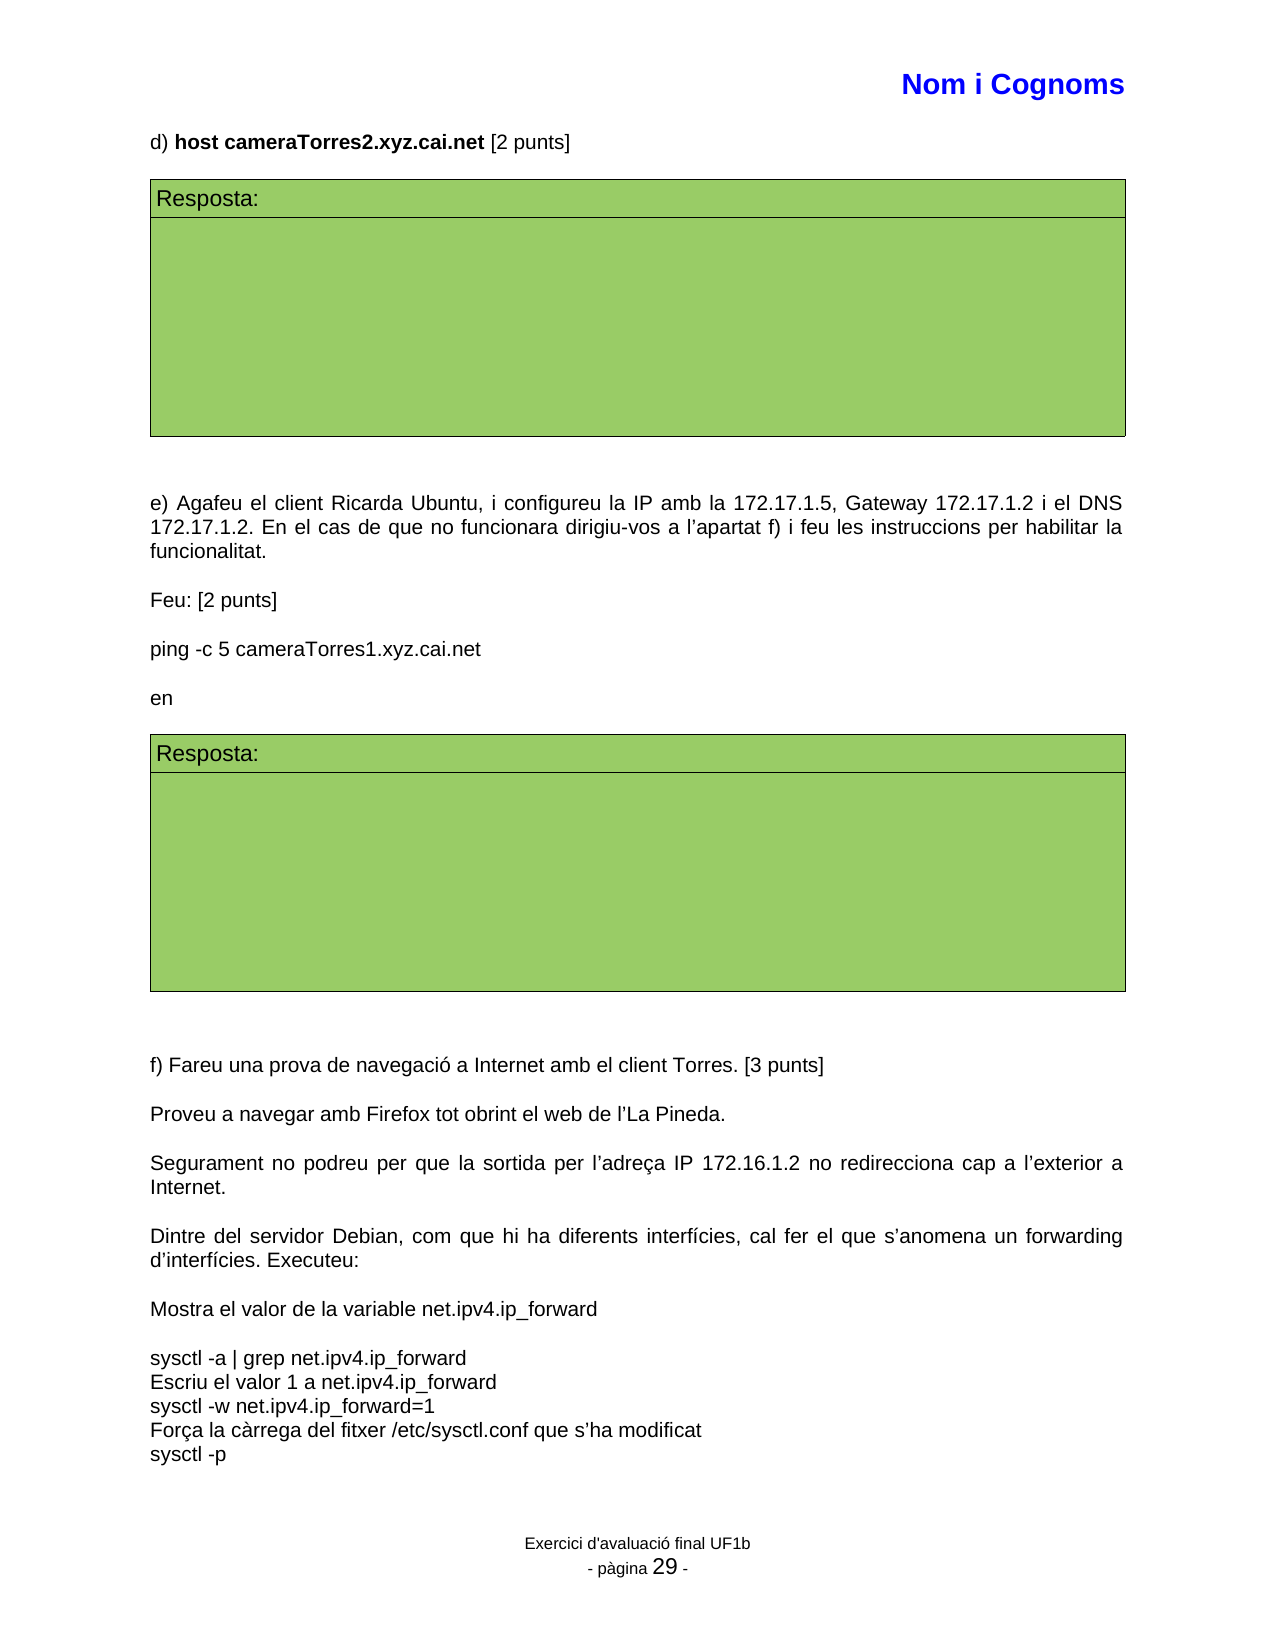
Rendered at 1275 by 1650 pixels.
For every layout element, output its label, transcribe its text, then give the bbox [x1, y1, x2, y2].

text d) host cameraTorres2.xyz.cai.net [2 punts] [150, 130, 1125, 154]
table_cell [151, 773, 1125, 991]
text f) Fareu una prova de navegació a Internet amb el client Torres. [3 punts] [150, 1053, 1125, 1077]
text sysctl -a | grep net.ipv4.ip_forward [150, 1346, 1125, 1370]
text Escriu el valor 1 a net.ipv4.ip_forward [150, 1370, 1125, 1394]
text sysctl -w net.ipv4.ip_forward=1 [150, 1394, 1125, 1418]
text Mostra el valor de la variable net.ipv4.ip_forward [150, 1297, 1125, 1321]
text e) Agafeu el client Ricarda Ubuntu, i configureu la IP amb la 172.17.1.5, Gateway 172.17.1.2 i el DNS 172.17.1.2. En el cas de que no funcionara dirigiu-vos a l’apartat f) i feu les instruccions per habilitar la funcionalitat. [150, 491, 1125, 562]
text Proveu a navegar amb Firefox tot obrint el web de l’La Pineda. [150, 1102, 1125, 1126]
table_cell [151, 218, 1125, 436]
table_header Resposta: [151, 735, 1125, 772]
text Feu: [2 punts] [150, 587, 1125, 611]
text Dintre del servidor Debian, com que hi ha diferents interfícies, cal fer el que s’anomena un forwarding d’interfícies. Executeu: [150, 1224, 1125, 1272]
table_header Resposta: [151, 180, 1125, 217]
text Segurament no podreu per que la sortida per l’adreça IP 172.16.1.2 no redirecciona cap a l’exterior a Internet. [150, 1151, 1125, 1199]
text sysctl -p [150, 1442, 1125, 1466]
text en [150, 685, 1125, 709]
text ping -c 5 cameraTorres1.xyz.cai.net [150, 636, 1125, 660]
text Força la càrrega del fitxer /etc/sysctl.conf que s’ha modificat [150, 1418, 1125, 1442]
